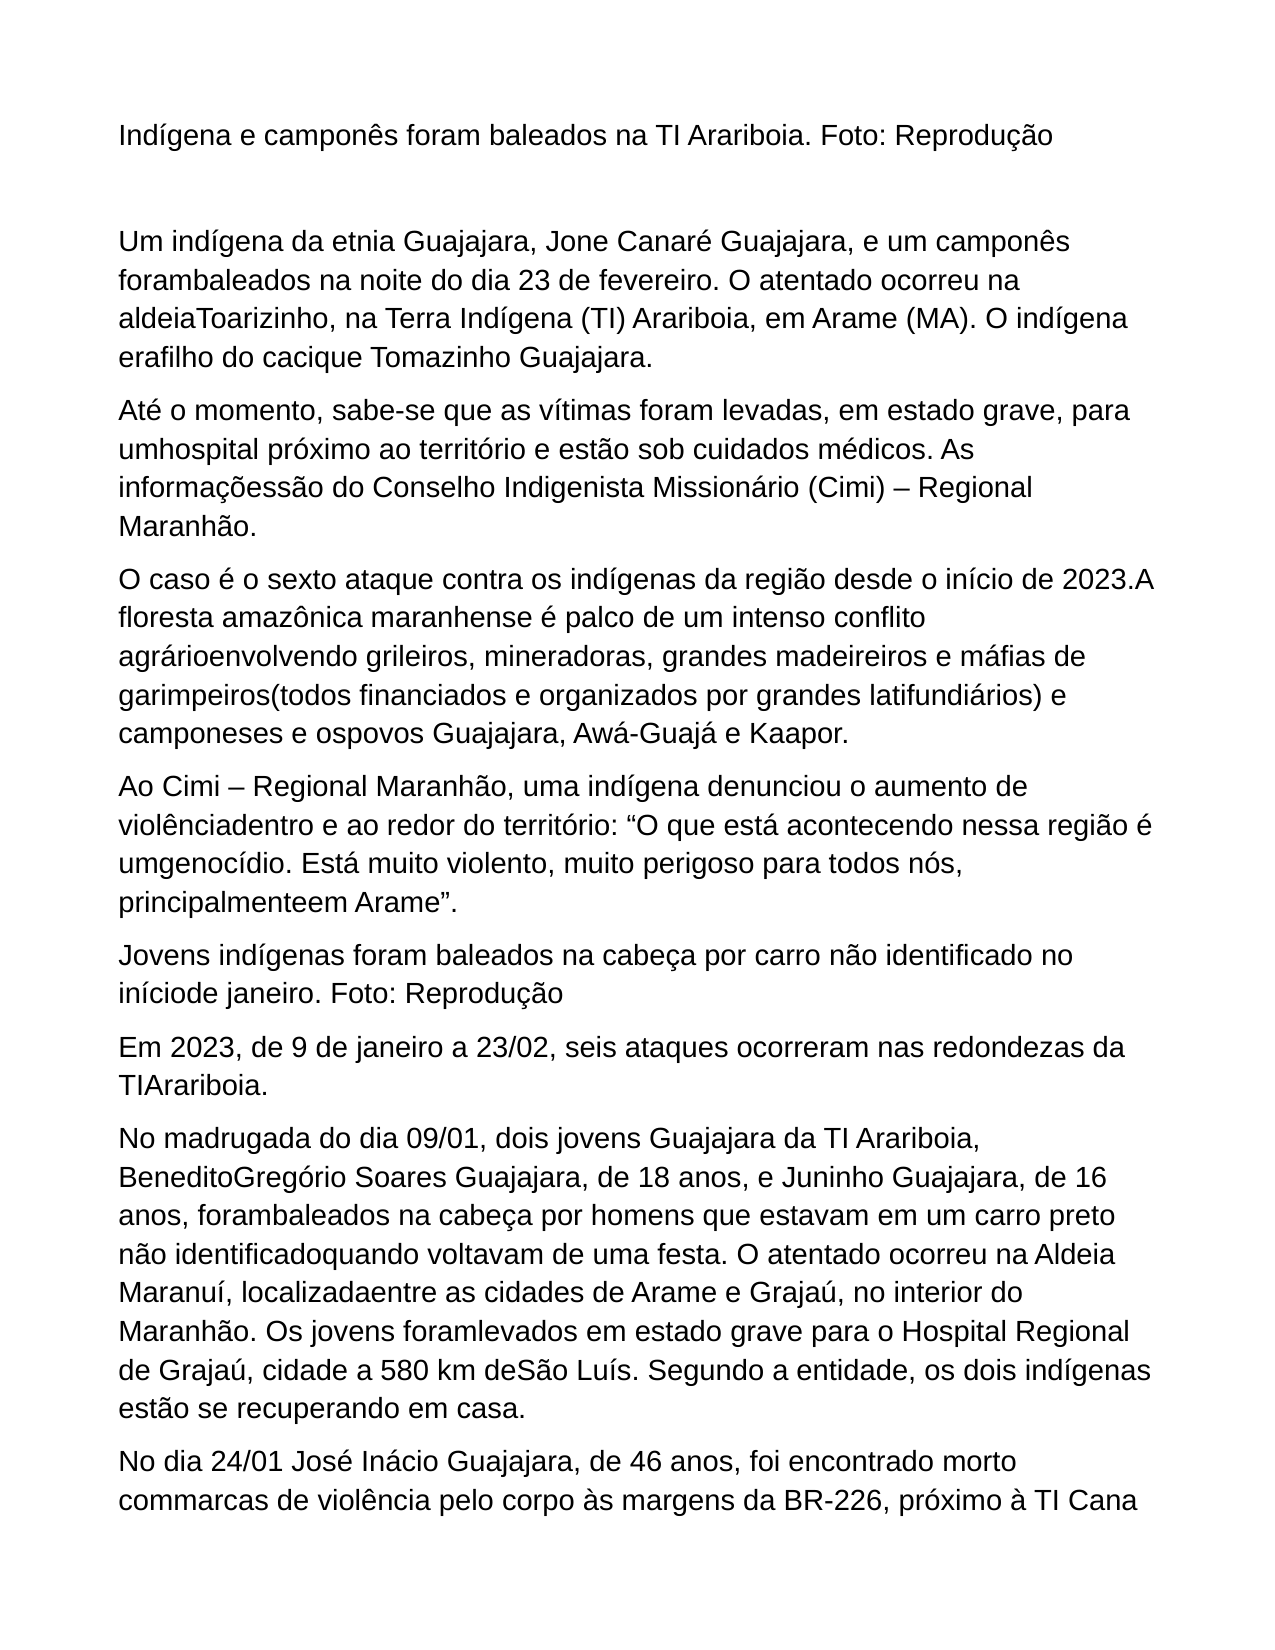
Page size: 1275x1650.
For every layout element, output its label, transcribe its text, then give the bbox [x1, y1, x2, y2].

text No madrugada do dia 09/01, dois jovens Guajajara da TI Arariboia, BeneditoGregório Soares Guajajara, de 18 anos, e Juninho Guajajara, de 16 anos, forambaleados na cabeça por homens que estavam em um carro preto não identificadoquando voltavam de uma festa. O atentado ocorreu na Aldeia Maranuí, localizadaentre as cidades de Arame e Grajaú, no interior do Maranhão. Os jovens foramlevados em estado grave para o Hospital Regional de Grajaú, cidade a 580 km deSão Luís. Segundo a entidade, os dois indígenas estão se recuperando em casa. [118, 1121, 1157, 1424]
text Em 2023, de 9 de janeiro a 23/02, seis ataques ocorreram nas redondezas da TIArariboia. [118, 1029, 1157, 1102]
text Ao Cimi – Regional Maranhão, uma indígena denunciou o aumento de violênciadentro e ao redor do território: “O que está acontecendo nessa região é umgenocídio. Está muito violento, muito perigoso para todos nós, principalmenteem Arame”. [118, 769, 1157, 918]
text No dia 24/01 José Inácio Guajajara, de 46 anos, foi encontrado morto commarcas de violência pelo corpo às margens da BR-226, próximo à TI Cana [118, 1444, 1157, 1516]
text Um indígena da etnia Guajajara, Jone Canaré Guajajara, e um camponês forambaleados na noite do dia 23 de fevereiro. O atentado ocorreu na aldeiaToarizinho, na Terra Indígena (TI) Arariboia, em Arame (MA). O indígena erafilho do cacique Tomazinho Guajajara. [118, 224, 1157, 373]
text Jovens indígenas foram baleados na cabeça por carro não identificado no iníciode janeiro. Foto: Reprodução [118, 938, 1157, 1010]
text O caso é o sexto ataque contra os indígenas da região desde o início de 2023.A floresta amazônica maranhense é palco de um intenso conflito agrárioenvolvendo grileiros, mineradoras, grandes madeireiros e máfias de garimpeiros(todos financiados e organizados por grandes latifundiários) e camponeses e ospovos Guajajara, Awá-Guajá e Kaapor. [118, 562, 1157, 749]
text Até o momento, sabe-se que as vítimas foram levadas, em estado grave, para umhospital próximo ao território e estão sob cuidados médicos. As informaçõessão do Conselho Indigenista Missionário (Cimi) – Regional Maranhão. [118, 393, 1157, 542]
text Indígena e camponês foram baleados na TI Arariboia. Foto: Reprodução [118, 118, 1157, 152]
